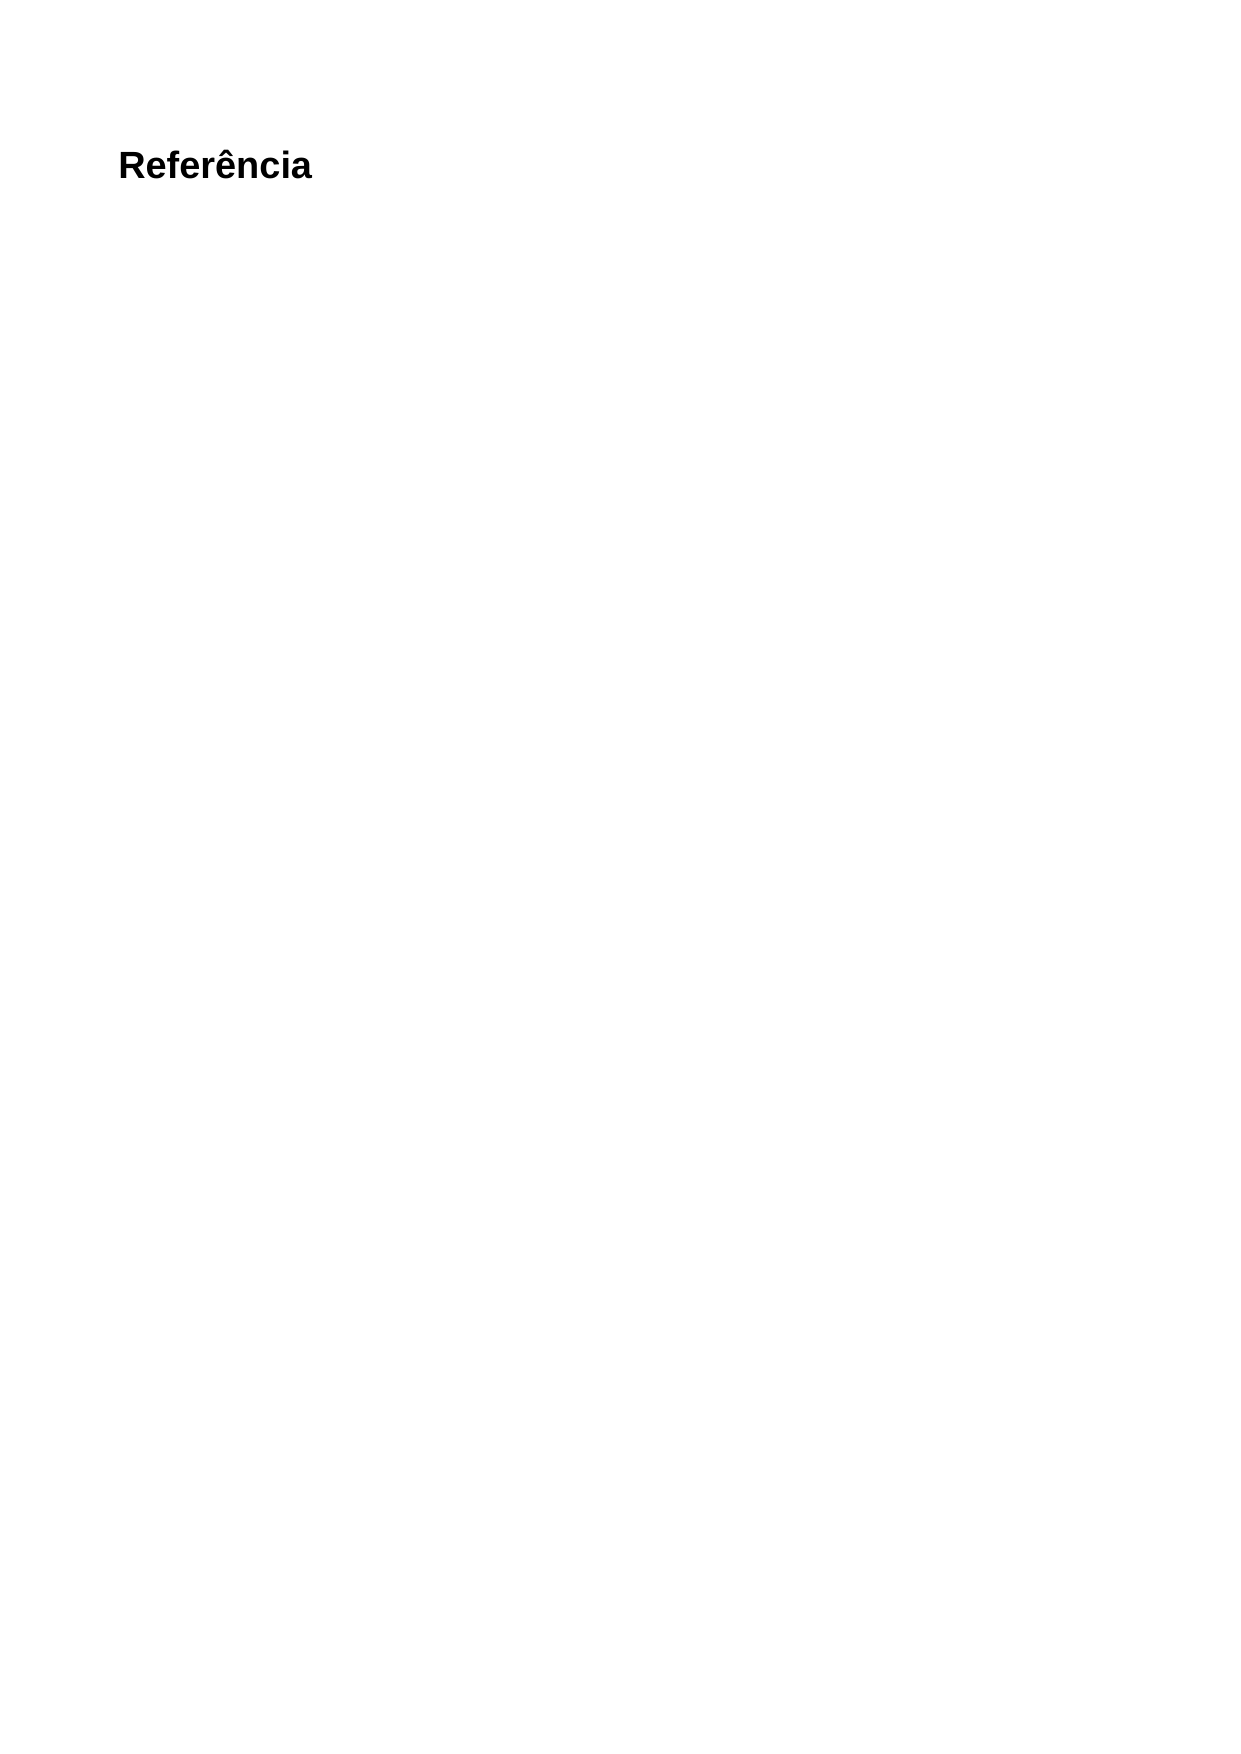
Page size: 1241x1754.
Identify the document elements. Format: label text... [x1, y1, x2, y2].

subtitle Referência [118, 143, 1122, 187]
